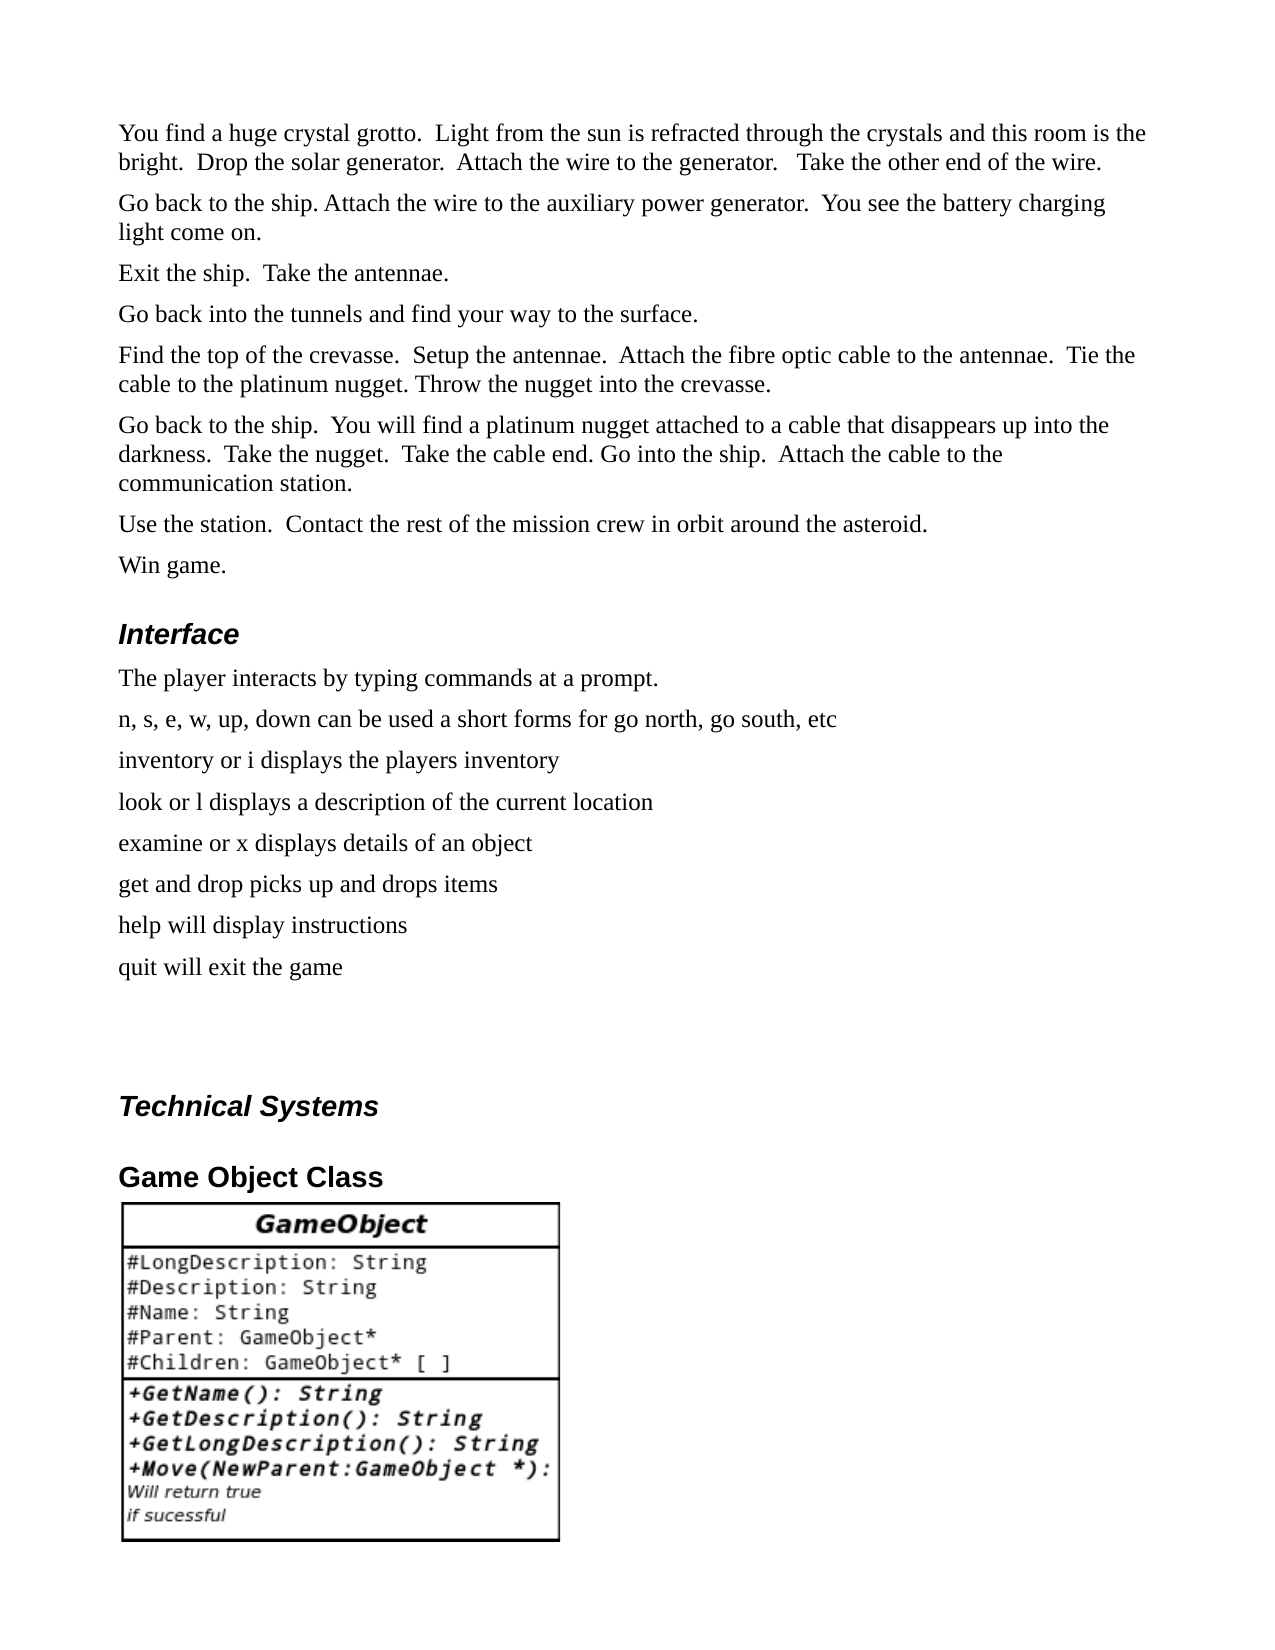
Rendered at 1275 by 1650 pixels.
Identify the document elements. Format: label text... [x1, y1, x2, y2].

text Exit the ship. Take the antennae. [118, 258, 1157, 287]
text examine or x displays details of an object [118, 828, 1157, 857]
text Go back to the ship. Attach the wire to the auxiliary power generator. You see the battery charging light come on. [118, 188, 1157, 246]
text You find a huge crystal grotto. Light from the sun is refracted through the crystals and this room is the bright. Drop the solar generator. Attach the wire to the generator. Take the other end of the wire. [118, 118, 1157, 176]
text Go back into the tunnels and find your way to the surface. [118, 299, 1157, 328]
picture [121, 1202, 561, 1542]
text quit will exit the game [118, 952, 1157, 980]
subtitle Interface [118, 617, 1157, 650]
text get and drop picks up and drops items [118, 869, 1157, 898]
subtitle Technical Systems [118, 1089, 1157, 1122]
text help will display instructions [118, 910, 1157, 939]
text look or l displays a description of the current location [118, 787, 1157, 815]
text inventory or i displays the players inventory [118, 745, 1157, 774]
text Go back to the ship. You will find a platinum nugget attached to a cable that disappears up into the darkness. Take the nugget. Take the cable end. Go into the ship. Attach the cable to the communication station. [118, 411, 1157, 497]
text Find the top of the crevasse. Setup the antennae. Attach the fibre optic cable to the antennae. Tie the cable to the platinum nugget. Throw the nugget into the crevasse. [118, 341, 1157, 398]
text n, s, e, w, up, down can be used a short forms for go north, go south, etc [118, 704, 1157, 733]
text Use the station. Contact the rest of the mission crew in orbit around the asteroid. [118, 509, 1157, 538]
text The player interacts by typing commands at a prompt. [118, 663, 1157, 692]
text Win game. [118, 551, 1157, 579]
subtitle Game Object Class [118, 1160, 1157, 1193]
